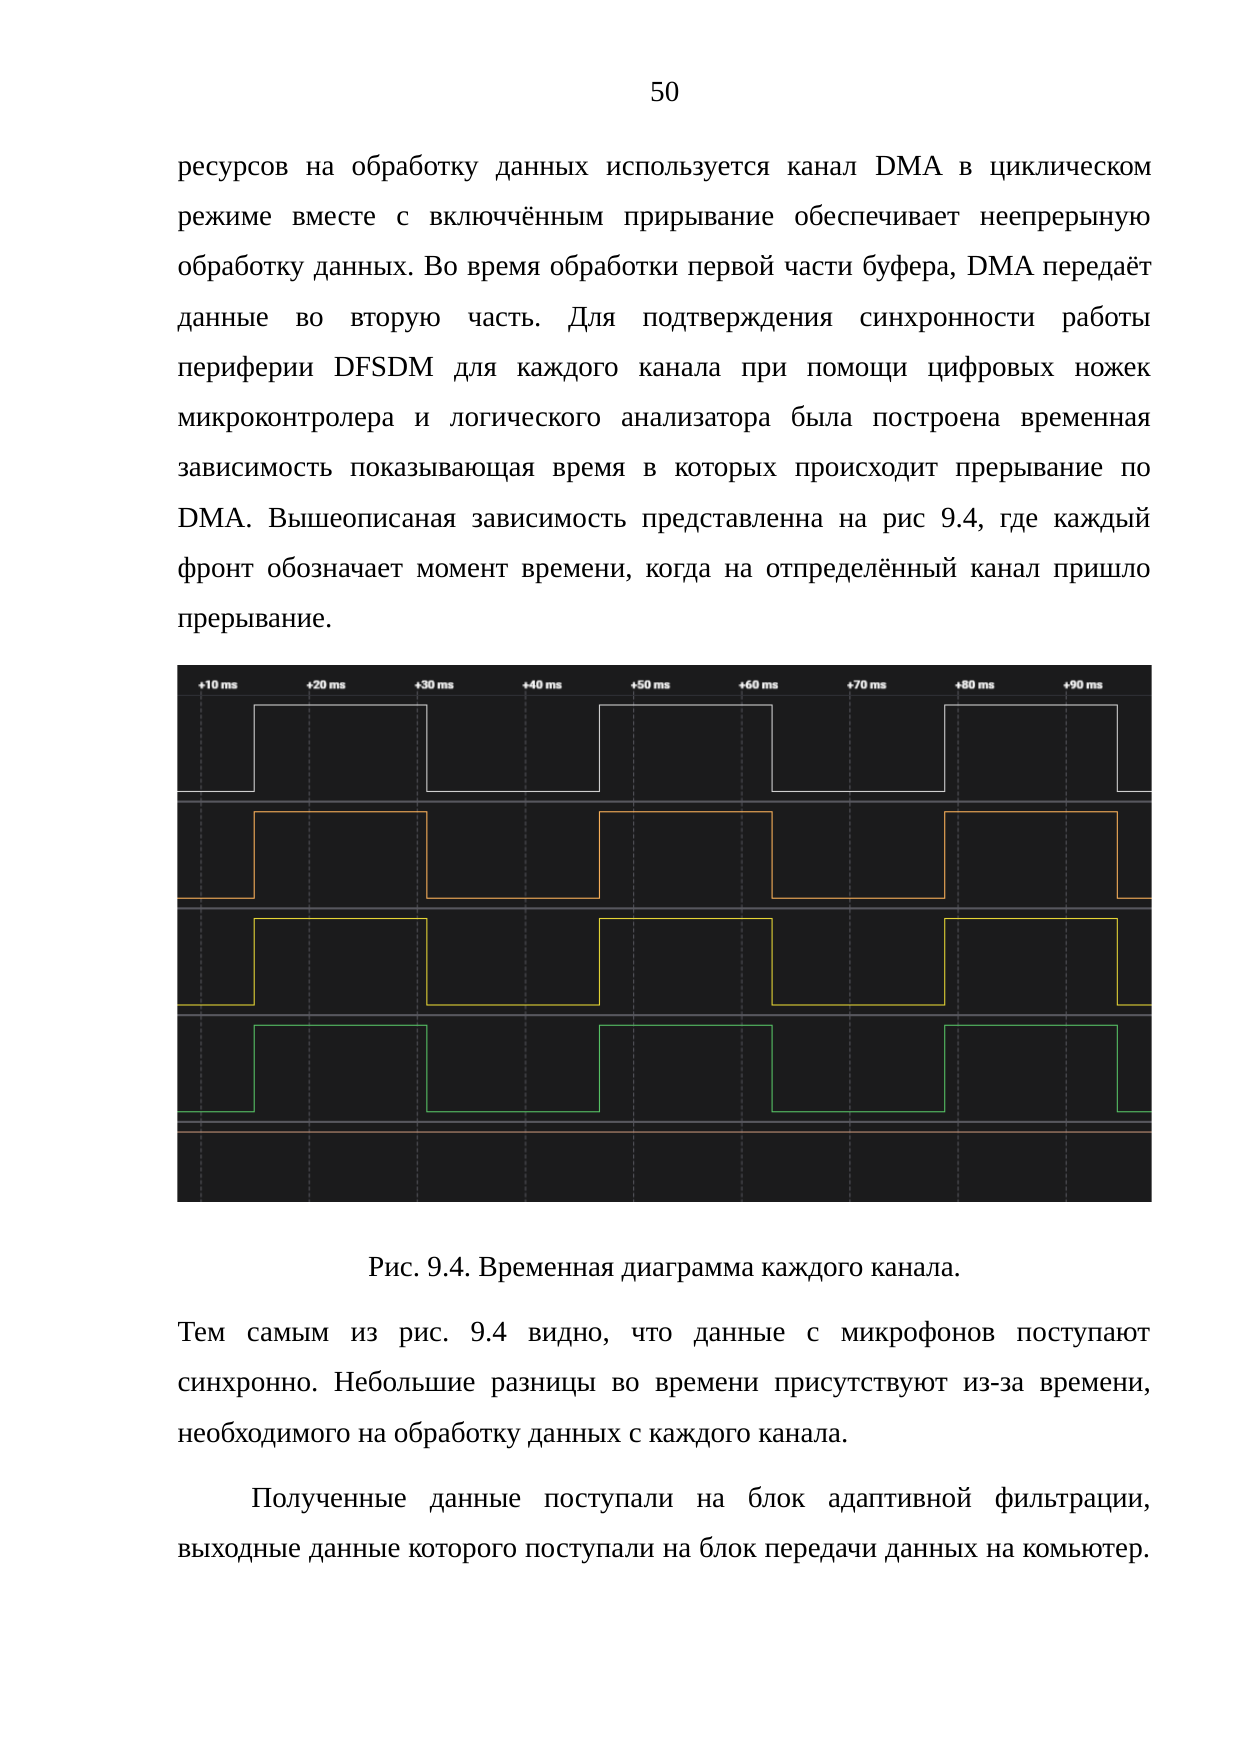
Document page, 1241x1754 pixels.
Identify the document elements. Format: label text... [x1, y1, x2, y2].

picture [177, 665, 1152, 1202]
text Полученные данные поступали на блок адаптивной фильтрации, выходные данные которого поступали на блок передачи данных на комьютер. [177, 1480, 1152, 1563]
text ресурсов на обработку данных используется канал DMA в циклическом режиме вместе с включчённым прирывание обеспечивает неепрерыную обработку данных. Во время обработки первой части буфера, DMA передаёт данные во вторую часть. Для подтверждения синхронности работы периферии DFSDM для каждого канала при помощи цифровых ножек микроконтролера и логического анализатора была построена временная зависимость показывающая время в которых происходит прерывание по DMA. Вышеописаная зависимость представленна на рис 9.4, где каждый фронт обозначает момент времени, когда на отпределённый канал пришло прерывание. [177, 148, 1152, 634]
text Тем самым из рис. 9.4 видно, что данные с микрофонов поступают синхронно. Небольшие разницы во времени присутствуют из-за времени, необходимого на обработку данных с каждого канала. [177, 1314, 1152, 1448]
text Рис. 9.4. Временная диаграмма каждого канала. [177, 1202, 1152, 1283]
